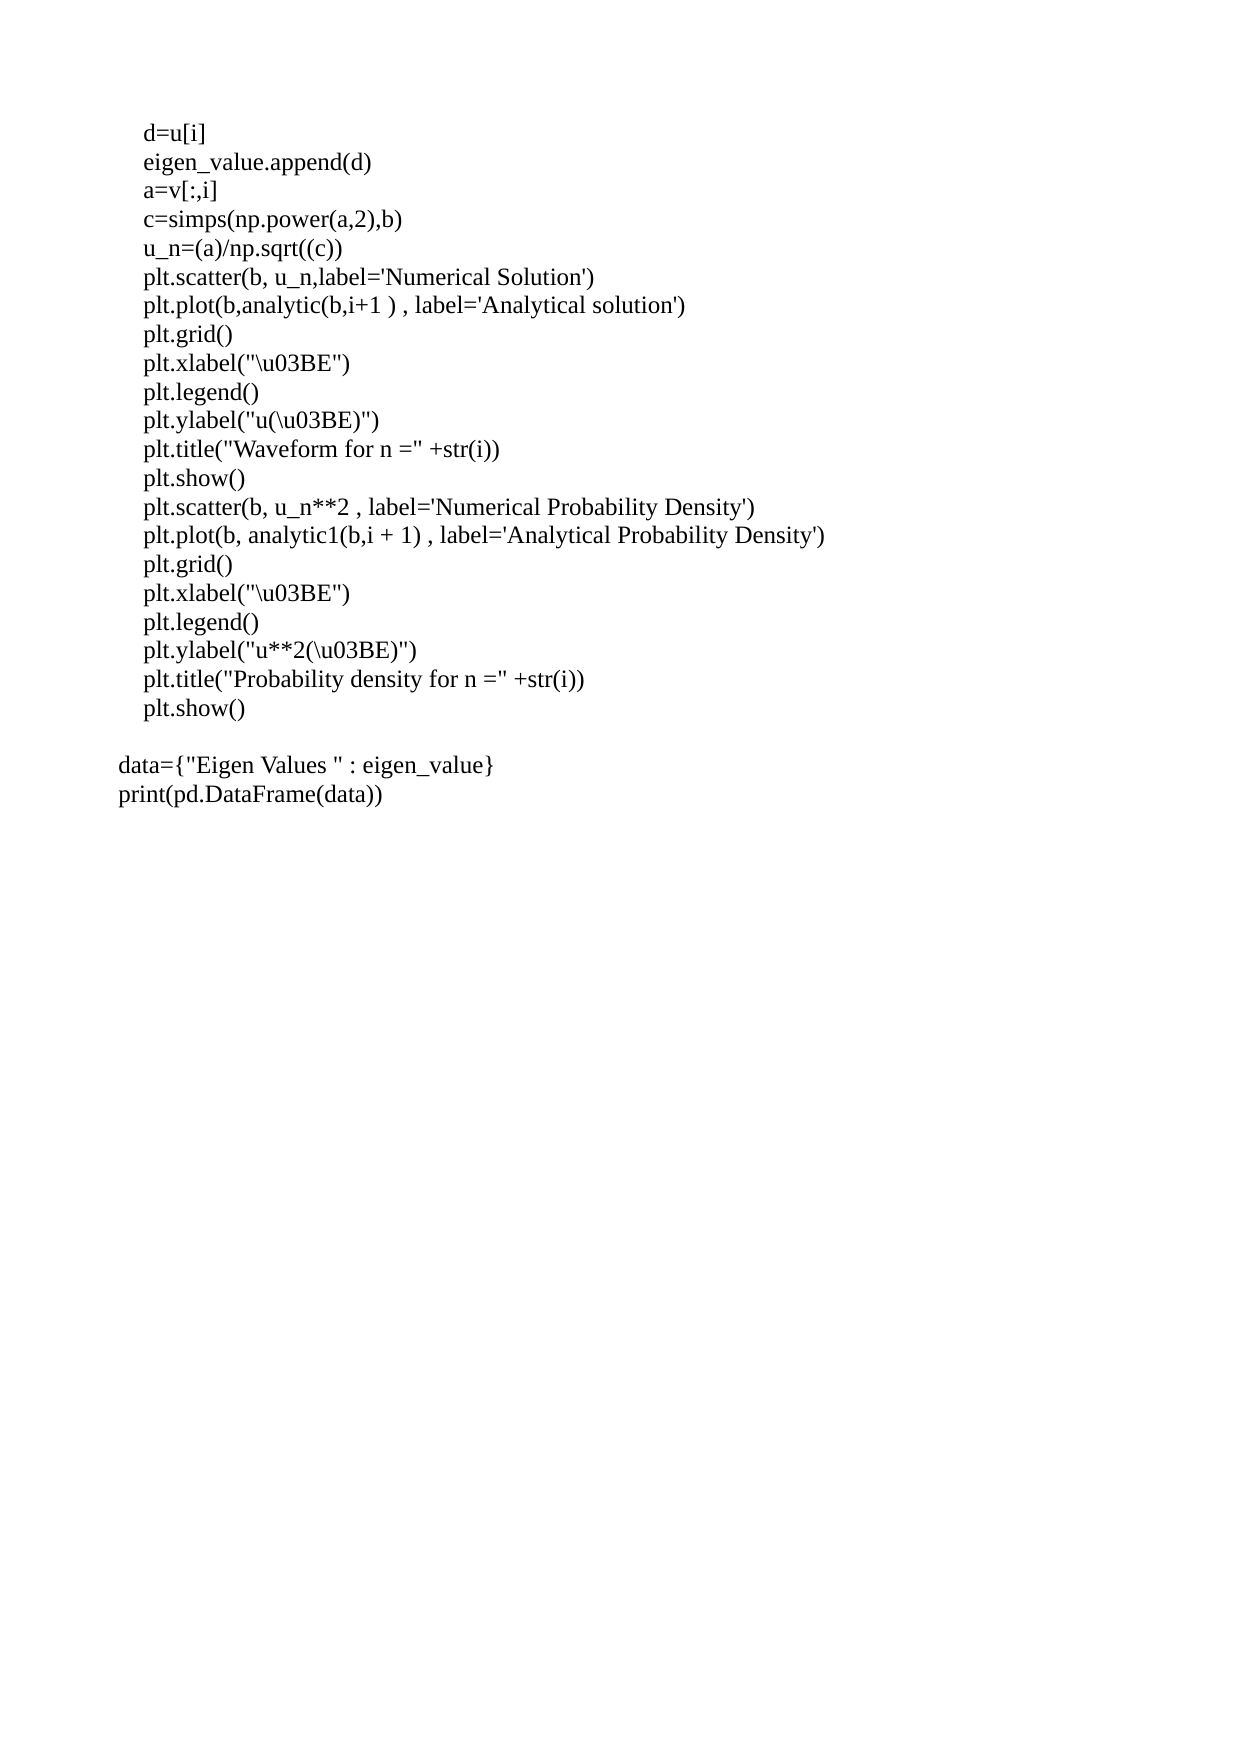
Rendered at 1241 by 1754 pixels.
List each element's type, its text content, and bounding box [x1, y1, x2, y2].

text plt.xlabel("\u03BE") [118, 348, 1122, 377]
text plt.plot(b, analytic1(b,i + 1) , label='Analytical Probability Density') [118, 521, 1122, 549]
text a=v[:,i] [118, 176, 1122, 204]
text plt.show() [118, 463, 1122, 492]
text plt.ylabel("u(\u03BE)") [118, 406, 1122, 434]
text plt.plot(b,analytic(b,i+1 ) , label='Analytical solution') [118, 291, 1122, 319]
text print(pd.DataFrame(data)) [118, 779, 1122, 808]
text eigen_value.append(d) [118, 147, 1122, 176]
text plt.ylabel("u**2(\u03BE)") [118, 636, 1122, 664]
text plt.title("Waveform for n =" +str(i)) [118, 434, 1122, 463]
text u_n=(a)/np.sqrt((c)) [118, 233, 1122, 262]
text plt.legend() [118, 607, 1122, 636]
text plt.show() [118, 693, 1122, 722]
text d=u[i] [118, 118, 1122, 147]
text plt.grid() [118, 319, 1122, 348]
text plt.legend() [118, 377, 1122, 406]
text plt.title("Probability density for n =" +str(i)) [118, 664, 1122, 693]
text plt.scatter(b, u_n,label='Numerical Solution') [118, 262, 1122, 291]
text data={"Eigen Values " : eigen_value} [118, 751, 1122, 779]
text c=simps(np.power(a,2),b) [118, 204, 1122, 233]
text plt.xlabel("\u03BE") [118, 578, 1122, 607]
text plt.scatter(b, u_n**2 , label='Numerical Probability Density') [118, 492, 1122, 521]
text plt.grid() [118, 549, 1122, 578]
